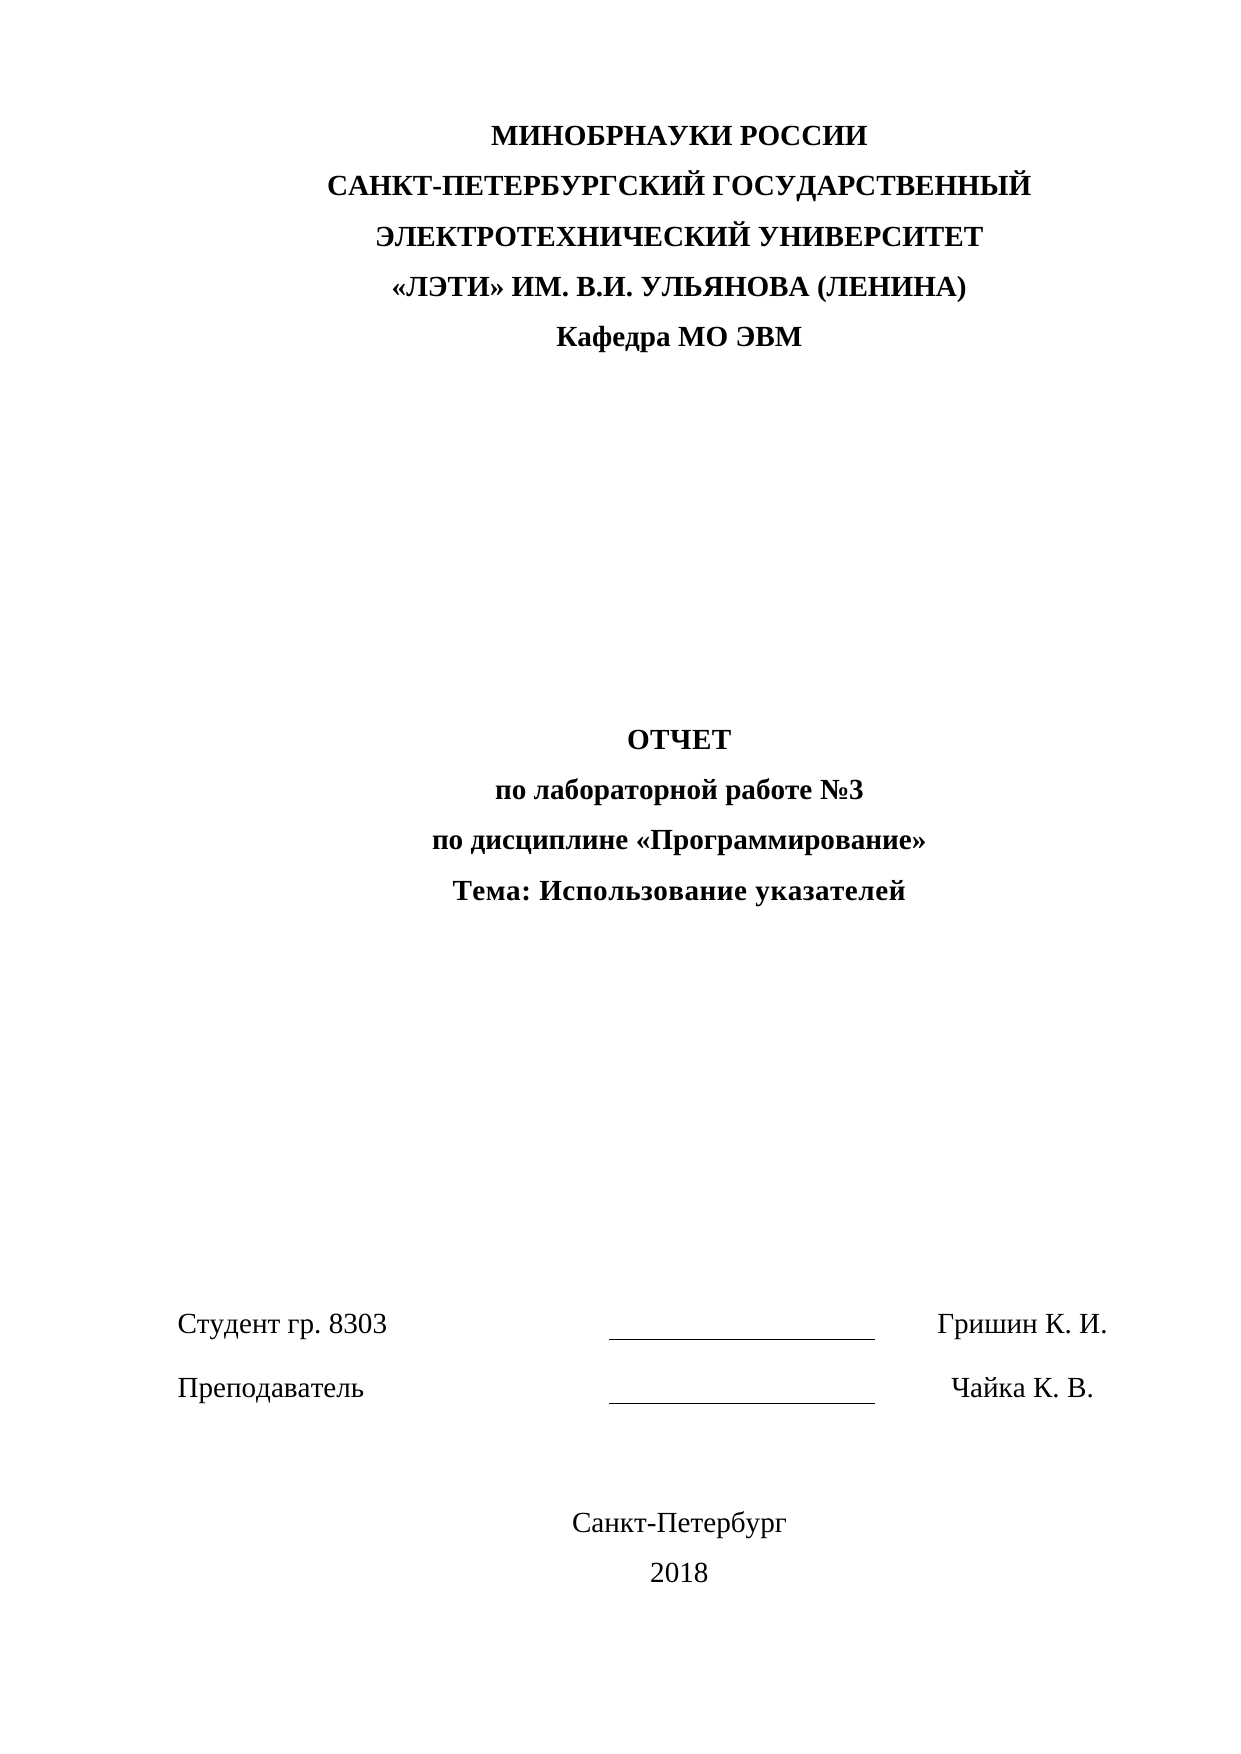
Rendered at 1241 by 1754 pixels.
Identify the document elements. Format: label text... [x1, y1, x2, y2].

text по лабораторной работе №3 [177, 772, 1181, 806]
text по дисциплине «Программирование» [177, 822, 1181, 856]
table_cell Преподаватель [166, 1339, 609, 1403]
text МИНОБРНАУКИ РОССИИ [177, 118, 1181, 152]
table_header Гришин К. И. [875, 1275, 1170, 1339]
text электротехнический университет [177, 219, 1181, 252]
table_header Студент гр. 8303 [166, 1275, 609, 1339]
text Санкт-Петербургский государственный [177, 168, 1181, 202]
text Тема: Использование указателей [177, 873, 1181, 906]
table_cell Чайка К. В. [875, 1339, 1170, 1403]
table_header [609, 1275, 875, 1339]
text Кафедра МО ЭВМ [177, 319, 1181, 353]
text «ЛЭТИ» им. В.И. Ульянова (Ленина) [177, 269, 1181, 303]
table_cell [609, 1340, 875, 1403]
text отчет [177, 722, 1181, 755]
text Санкт-Петербург [177, 1505, 1181, 1538]
text 2018 [177, 1555, 1181, 1589]
